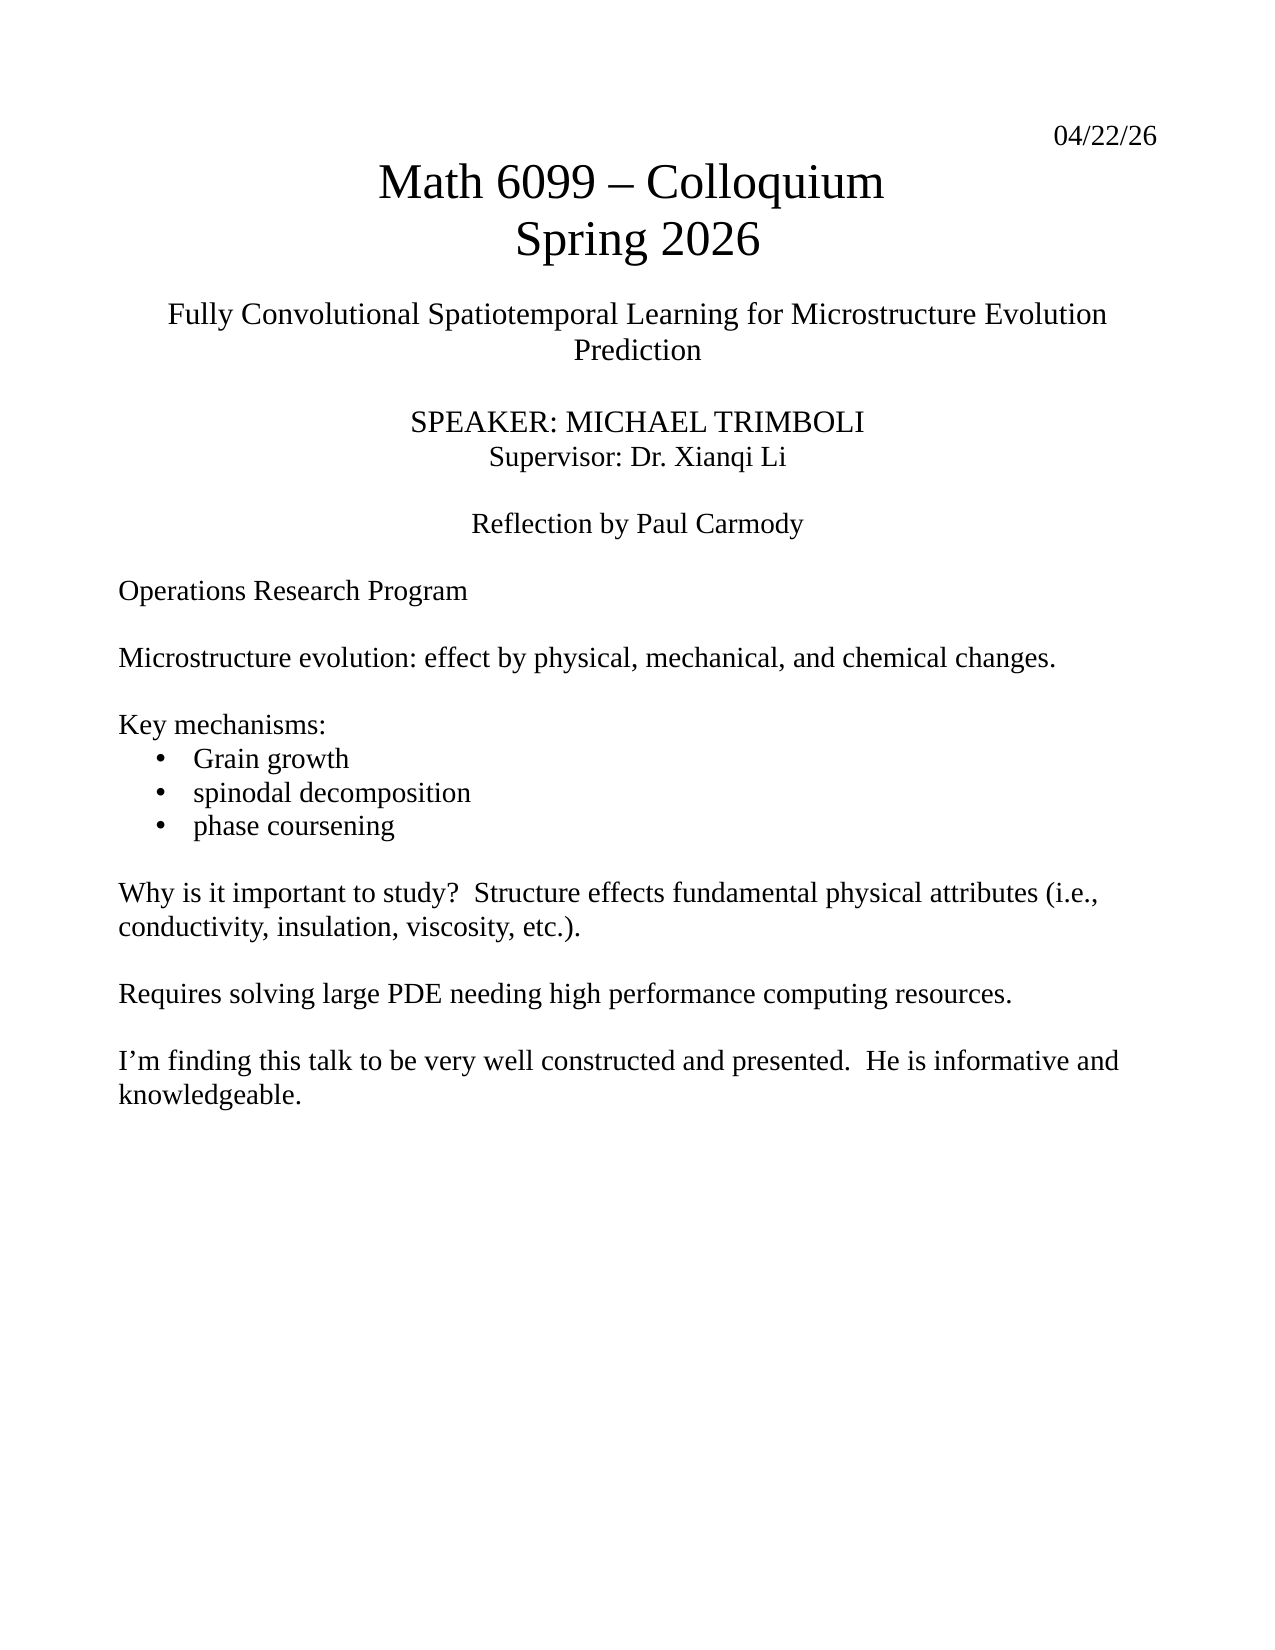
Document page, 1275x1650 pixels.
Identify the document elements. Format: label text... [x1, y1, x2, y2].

text Requires solving large PDE needing high performance computing resources. [118, 976, 1157, 1010]
text Reflection by Paul Carmody [118, 506, 1157, 540]
list spinodal decomposition [156, 775, 1157, 808]
text Operations Research Program [118, 573, 1157, 607]
text Key mechanisms: [118, 707, 1157, 741]
text 04/22/26 [118, 118, 1157, 152]
text SPEAKER: MICHAEL TRIMBOLI [118, 403, 1157, 439]
text Why is it important to study? Structure effects fundamental physical attributes (i.e., conductivity, insulation, viscosity, etc.). [118, 876, 1157, 943]
text Math 6099 – Colloquium [118, 152, 1157, 209]
list phase coursening [156, 808, 1157, 842]
text Supervisor: Dr. Xianqi Li [118, 439, 1157, 473]
text I’m finding this talk to be very well constructed and presented. He is informative and knowledgeable. [118, 1043, 1157, 1110]
list Grain growth [156, 741, 1157, 775]
text Microstructure evolution: effect by physical, mechanical, and chemical changes. [118, 640, 1157, 674]
text Fully Convolutional Spatiotemporal Learning for Microstructure Evolution Prediction [118, 295, 1157, 367]
text Spring 2026 [118, 209, 1157, 267]
